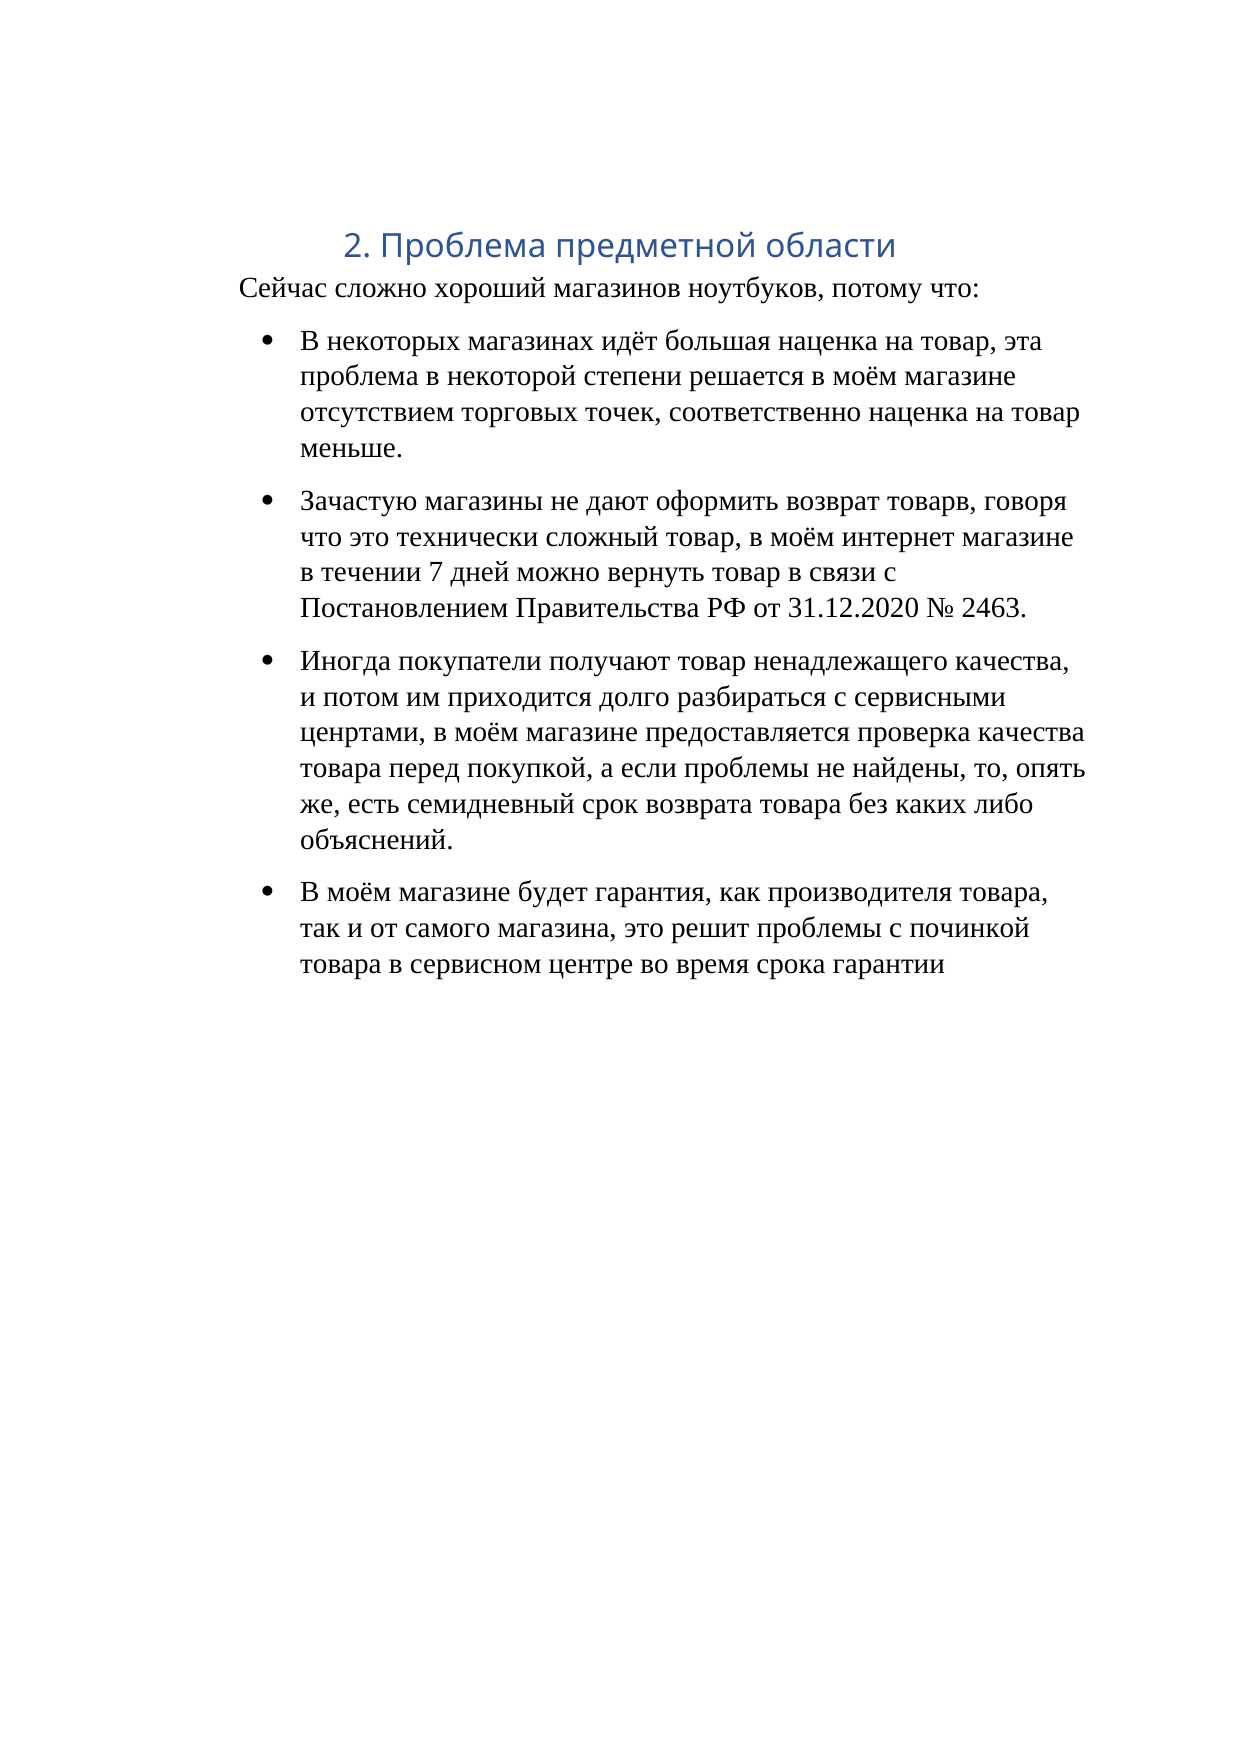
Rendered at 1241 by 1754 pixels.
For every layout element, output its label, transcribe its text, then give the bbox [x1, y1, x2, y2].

subtitle 2. Проблема предметной области [150, 222, 1090, 267]
list Иногда покупатели получают товар ненадлежащего качества, и потом им приходится долго разбираться с сервисными ценртами, в моём магазине предоставляется проверка качества товара перед покупкой, а если проблемы не найдены, то, опять же, есть семидневный срок возврата товара без каких либо объяснений. [262, 643, 1090, 856]
list В некоторых магазинах идёт большая наценка на товар, эта проблема в некоторой степени решается в моём магазине отсутствием торговых точек, соответственно наценка на товар меньше. [262, 323, 1090, 464]
list В моём магазине будет гарантия, как производителя товара, так и от самого магазина, это решит проблемы с починкой товара в сервисном центре во время срока гарантии [262, 874, 1090, 980]
list Зачастую магазины не дают оформить возврат товарв, говоря что это технически сложный товар, в моём интернет магазине в течении 7 дней можно вернуть товар в связи с Постановлением Правительства РФ от 31.12.2020 № 2463. [262, 483, 1090, 624]
text Сейчас сложно хороший магазинов ноутбуков, потому что: [238, 270, 1090, 304]
